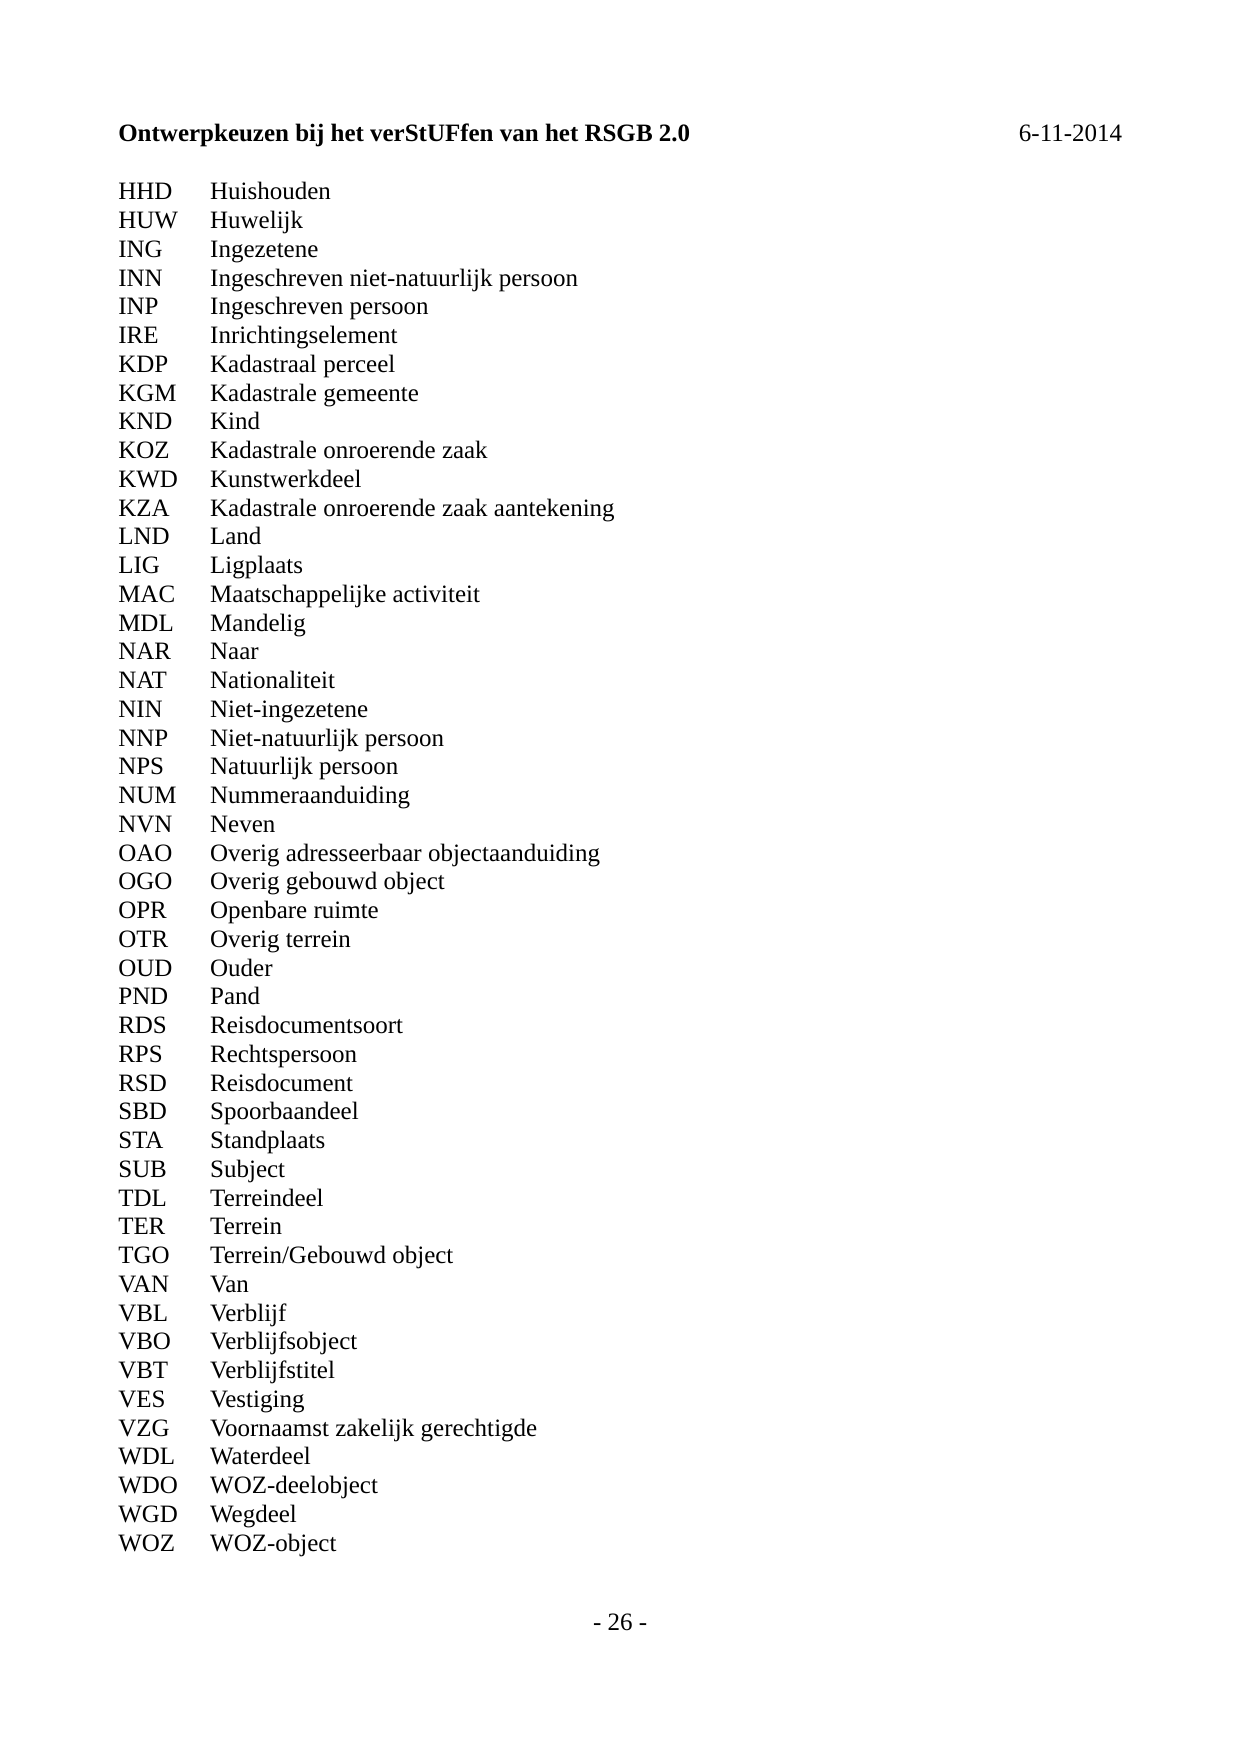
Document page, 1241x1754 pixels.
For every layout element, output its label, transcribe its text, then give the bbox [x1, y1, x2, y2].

table_cell NIN [118, 694, 210, 723]
table_cell Niet-ingezetene [210, 694, 1122, 723]
table_cell Reisdocument [210, 1068, 1122, 1096]
table_cell VAN [118, 1269, 210, 1298]
table_cell SBD [118, 1096, 210, 1125]
table_cell Terrein [210, 1211, 1122, 1240]
table_cell WOZ-object [210, 1528, 1122, 1556]
table_cell Verblijfsobject [210, 1326, 1122, 1355]
table_cell WDL [118, 1441, 210, 1470]
table_cell Nummeraanduiding [210, 780, 1122, 809]
table_cell RSD [118, 1068, 210, 1096]
table_cell IRE [118, 320, 210, 349]
table_cell NAT [118, 665, 210, 694]
table_cell INN [118, 263, 210, 291]
table_cell WOZ [118, 1528, 210, 1556]
table_cell Mandelig [210, 608, 1122, 636]
table_cell VBL [118, 1298, 210, 1326]
table_cell KZA [118, 493, 210, 521]
table_cell Kadastrale onroerende zaak [210, 435, 1122, 464]
table_cell Reisdocumentsoort [210, 1010, 1122, 1039]
table_cell OUD [118, 953, 210, 981]
table_cell WDO [118, 1470, 210, 1499]
table_cell Terrein/Gebouwd object [210, 1240, 1122, 1269]
table_cell HHD [118, 176, 210, 205]
table_cell Nationaliteit [210, 665, 1122, 694]
table_cell TDL [118, 1183, 210, 1211]
table_cell STA [118, 1125, 210, 1154]
table_cell Ouder [210, 953, 1122, 981]
table_cell KGM [118, 378, 210, 406]
table_cell NNP [118, 723, 210, 751]
table_cell MAC [118, 579, 210, 608]
table_cell OTR [118, 924, 210, 953]
table_cell Wegdeel [210, 1499, 1122, 1528]
table_cell KDP [118, 349, 210, 378]
table_cell Rechtspersoon [210, 1039, 1122, 1068]
table_cell KOZ [118, 435, 210, 464]
table_cell Terreindeel [210, 1183, 1122, 1211]
table_cell Overig terrein [210, 924, 1122, 953]
table_cell HUW [118, 205, 210, 234]
table_cell Standplaats [210, 1125, 1122, 1154]
table_cell Kadastrale onroerende zaak aantekening [210, 493, 1122, 521]
table_cell Ingeschreven niet-natuurlijk persoon [210, 263, 1122, 291]
table_cell Niet-natuurlijk persoon [210, 723, 1122, 751]
table_cell Kadastrale gemeente [210, 378, 1122, 406]
table_cell MDL [118, 608, 210, 636]
table_cell Kadastraal perceel [210, 349, 1122, 378]
table_cell Huishouden [210, 176, 1122, 205]
table_cell Ligplaats [210, 550, 1122, 579]
table_cell Overig adresseerbaar objectaanduiding [210, 838, 1122, 866]
table_cell KWD [118, 464, 210, 493]
table_cell OGO [118, 866, 210, 895]
table_cell Voornaamst zakelijk gerechtigde [210, 1413, 1122, 1441]
table_cell Vestiging [210, 1384, 1122, 1413]
table_cell OPR [118, 895, 210, 924]
table_cell PND [118, 981, 210, 1010]
table_cell RPS [118, 1039, 210, 1068]
table_cell NVN [118, 809, 210, 838]
table_cell WOZ-deelobject [210, 1470, 1122, 1499]
table_cell TGO [118, 1240, 210, 1269]
table_cell Ingeschreven persoon [210, 291, 1122, 320]
table_cell INP [118, 291, 210, 320]
table_cell VBO [118, 1326, 210, 1355]
table_cell Maatschappelijke activiteit [210, 579, 1122, 608]
table_cell VES [118, 1384, 210, 1413]
table_cell NUM [118, 780, 210, 809]
table_cell Spoorbaandeel [210, 1096, 1122, 1125]
table_cell NPS [118, 751, 210, 780]
table_cell RDS [118, 1010, 210, 1039]
table_cell Pand [210, 981, 1122, 1010]
table_cell Inrichtingselement [210, 320, 1122, 349]
table_cell LIG [118, 550, 210, 579]
table_cell VZG [118, 1413, 210, 1441]
table_cell Waterdeel [210, 1441, 1122, 1470]
table_cell Verblijfstitel [210, 1355, 1122, 1384]
table_cell TER [118, 1211, 210, 1240]
table_cell ING [118, 234, 210, 263]
table_cell Ingezetene [210, 234, 1122, 263]
table_cell LND [118, 521, 210, 550]
table_cell Huwelijk [210, 205, 1122, 234]
table_cell OAO [118, 838, 210, 866]
table_cell Subject [210, 1154, 1122, 1183]
table_cell NAR [118, 636, 210, 665]
table_cell Kind [210, 406, 1122, 435]
table_cell VBT [118, 1355, 210, 1384]
table_cell Openbare ruimte [210, 895, 1122, 924]
table_cell Kunstwerkdeel [210, 464, 1122, 493]
table_cell Van [210, 1269, 1122, 1298]
table_cell Neven [210, 809, 1122, 838]
table_cell KND [118, 406, 210, 435]
table_cell Natuurlijk persoon [210, 751, 1122, 780]
table_cell SUB [118, 1154, 210, 1183]
table_cell Land [210, 521, 1122, 550]
table_cell Verblijf [210, 1298, 1122, 1326]
table_cell Overig gebouwd object [210, 866, 1122, 895]
table_cell Naar [210, 636, 1122, 665]
table_cell WGD [118, 1499, 210, 1528]
